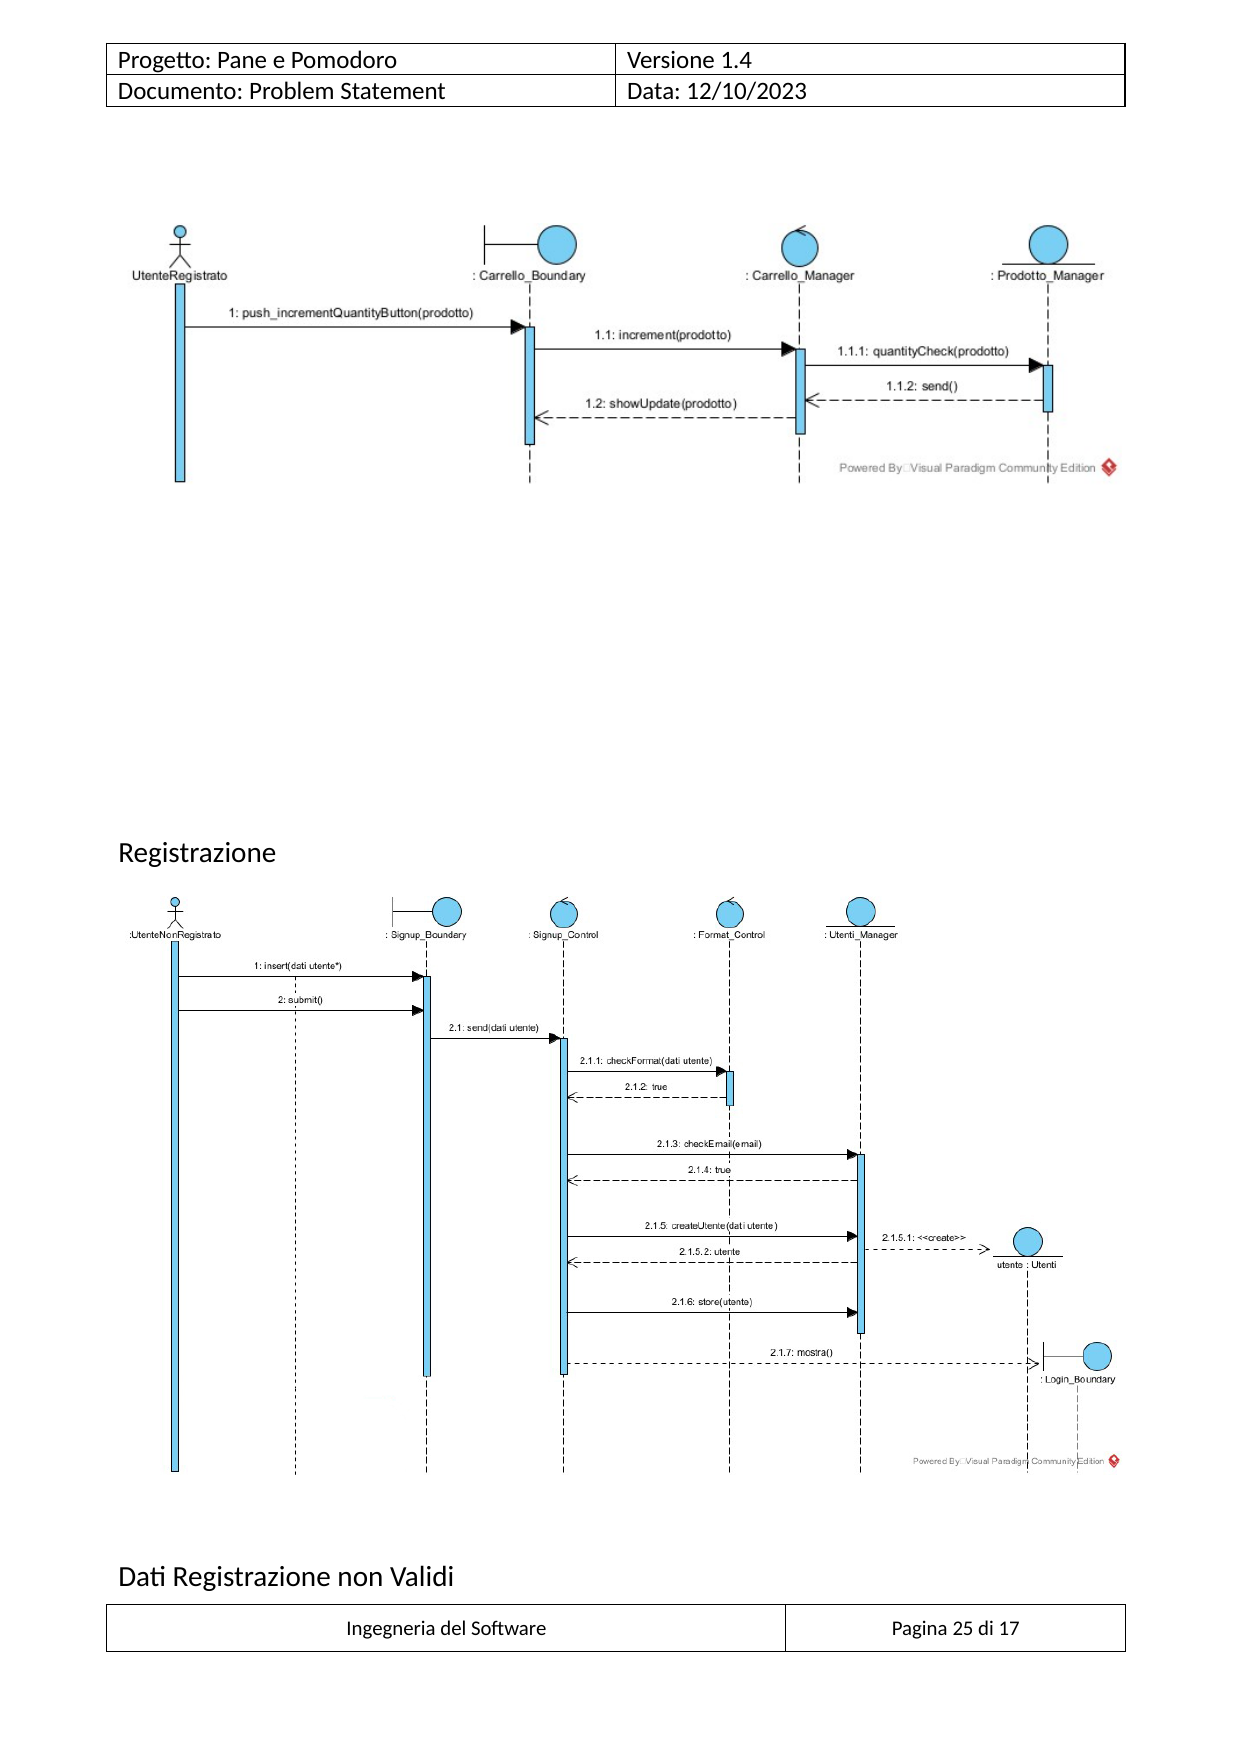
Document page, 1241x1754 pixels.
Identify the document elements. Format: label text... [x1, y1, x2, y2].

text Registrazione [118, 834, 1122, 870]
picture [118, 223, 1123, 487]
picture [118, 896, 1123, 1475]
text Dati Registrazione non Validi [118, 1558, 1122, 1593]
